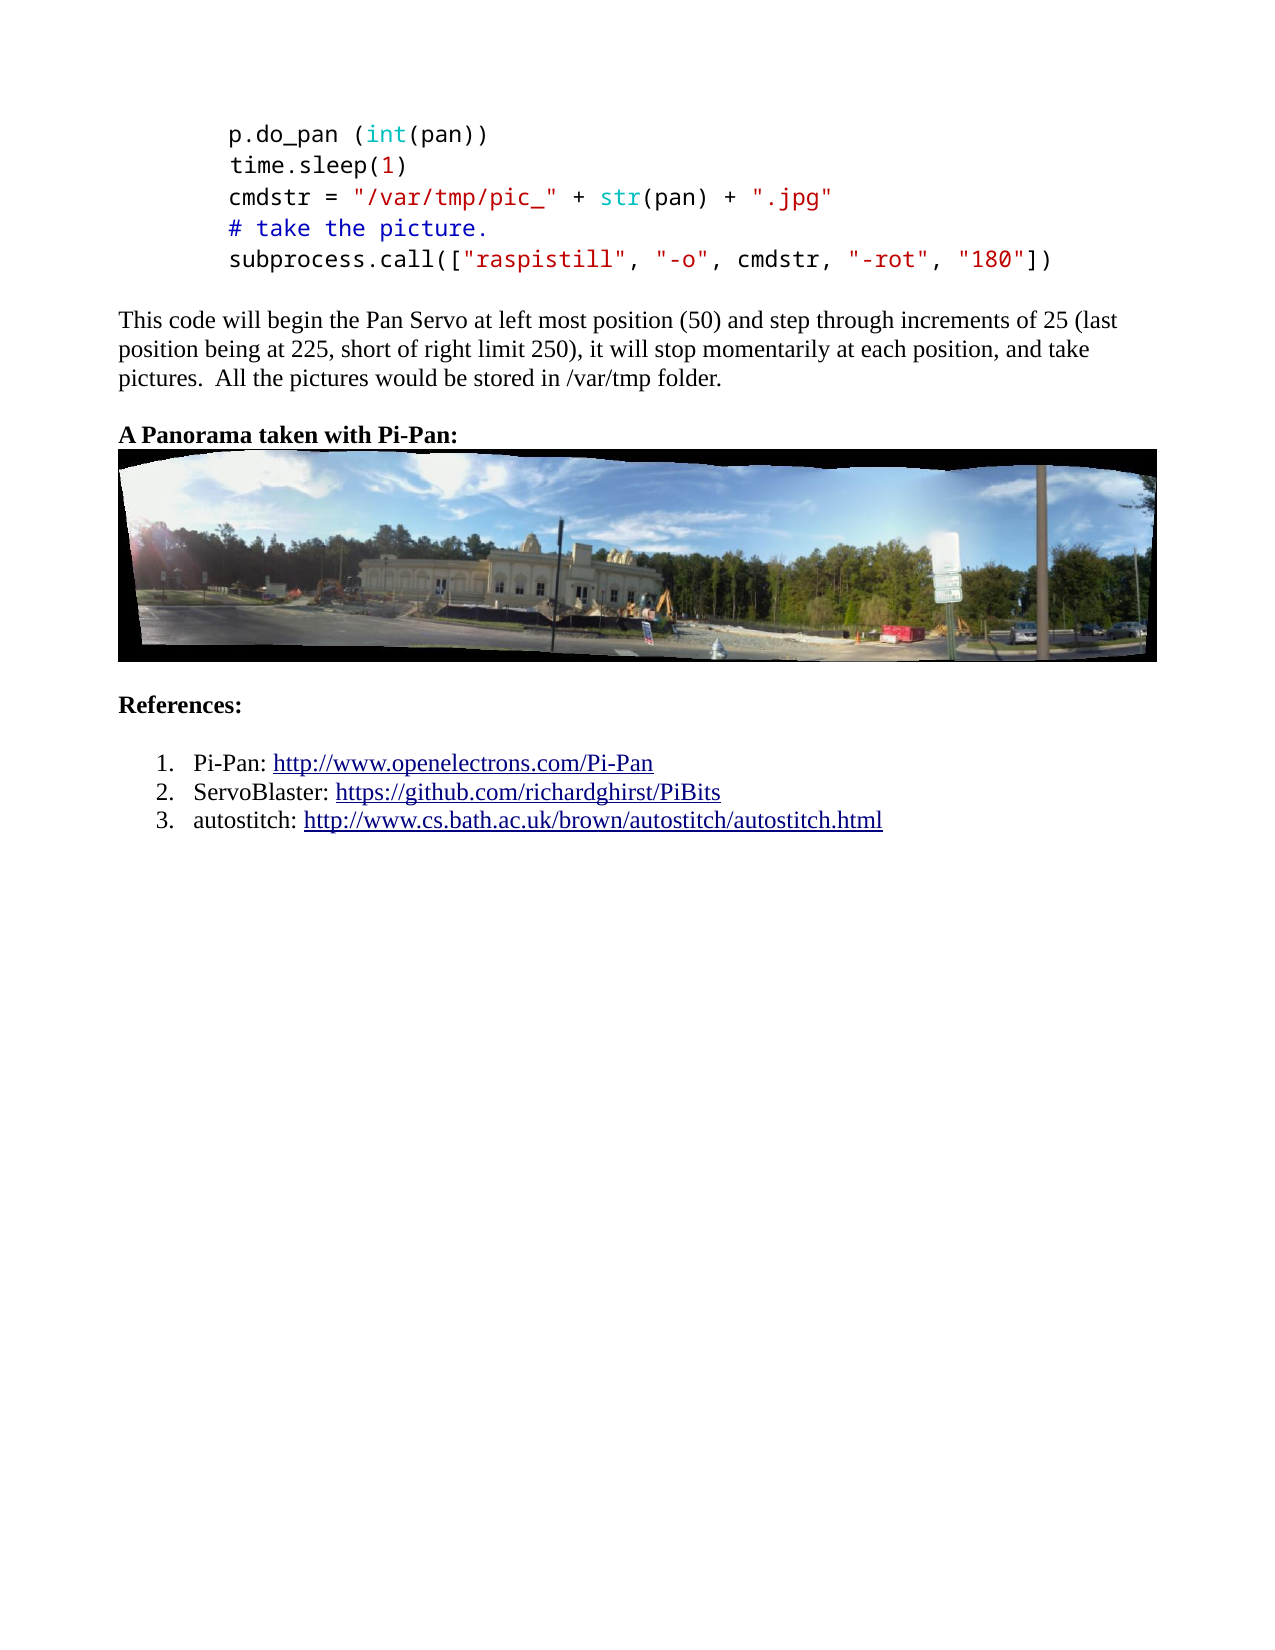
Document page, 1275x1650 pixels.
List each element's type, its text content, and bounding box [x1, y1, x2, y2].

list ServoBlaster: https://github.com/richardghirst/PiBits [156, 777, 1157, 805]
list autostitch: http://www.cs.bath.ac.uk/brown/autostitch/autostitch.html [156, 805, 1157, 834]
text A Panorama taken with Pi-Pan: [118, 421, 1157, 449]
list Pi-Pan: http://www.openelectrons.com/Pi-Pan [156, 748, 1157, 777]
text subprocess.call(["raspistill", "-o", cmdstr, "-rot", "180"]) [118, 243, 1157, 274]
text # take the picture. [118, 212, 1157, 243]
text time.sleep(1) [118, 149, 1157, 181]
text p.do_pan (int(pan)) [118, 118, 1157, 149]
text References: [118, 690, 1157, 719]
text cmdstr = "/var/tmp/pic_" + str(pan) + ".jpg" [118, 181, 1157, 212]
text This code will begin the Pan Servo at left most position (50) and step through increments of 25 (last position being at 225, short of right limit 250), it will stop momentarily at each position, and take pictures. All the pictures would be stored in /var/tmp folder. [118, 306, 1157, 392]
picture [118, 449, 1157, 662]
